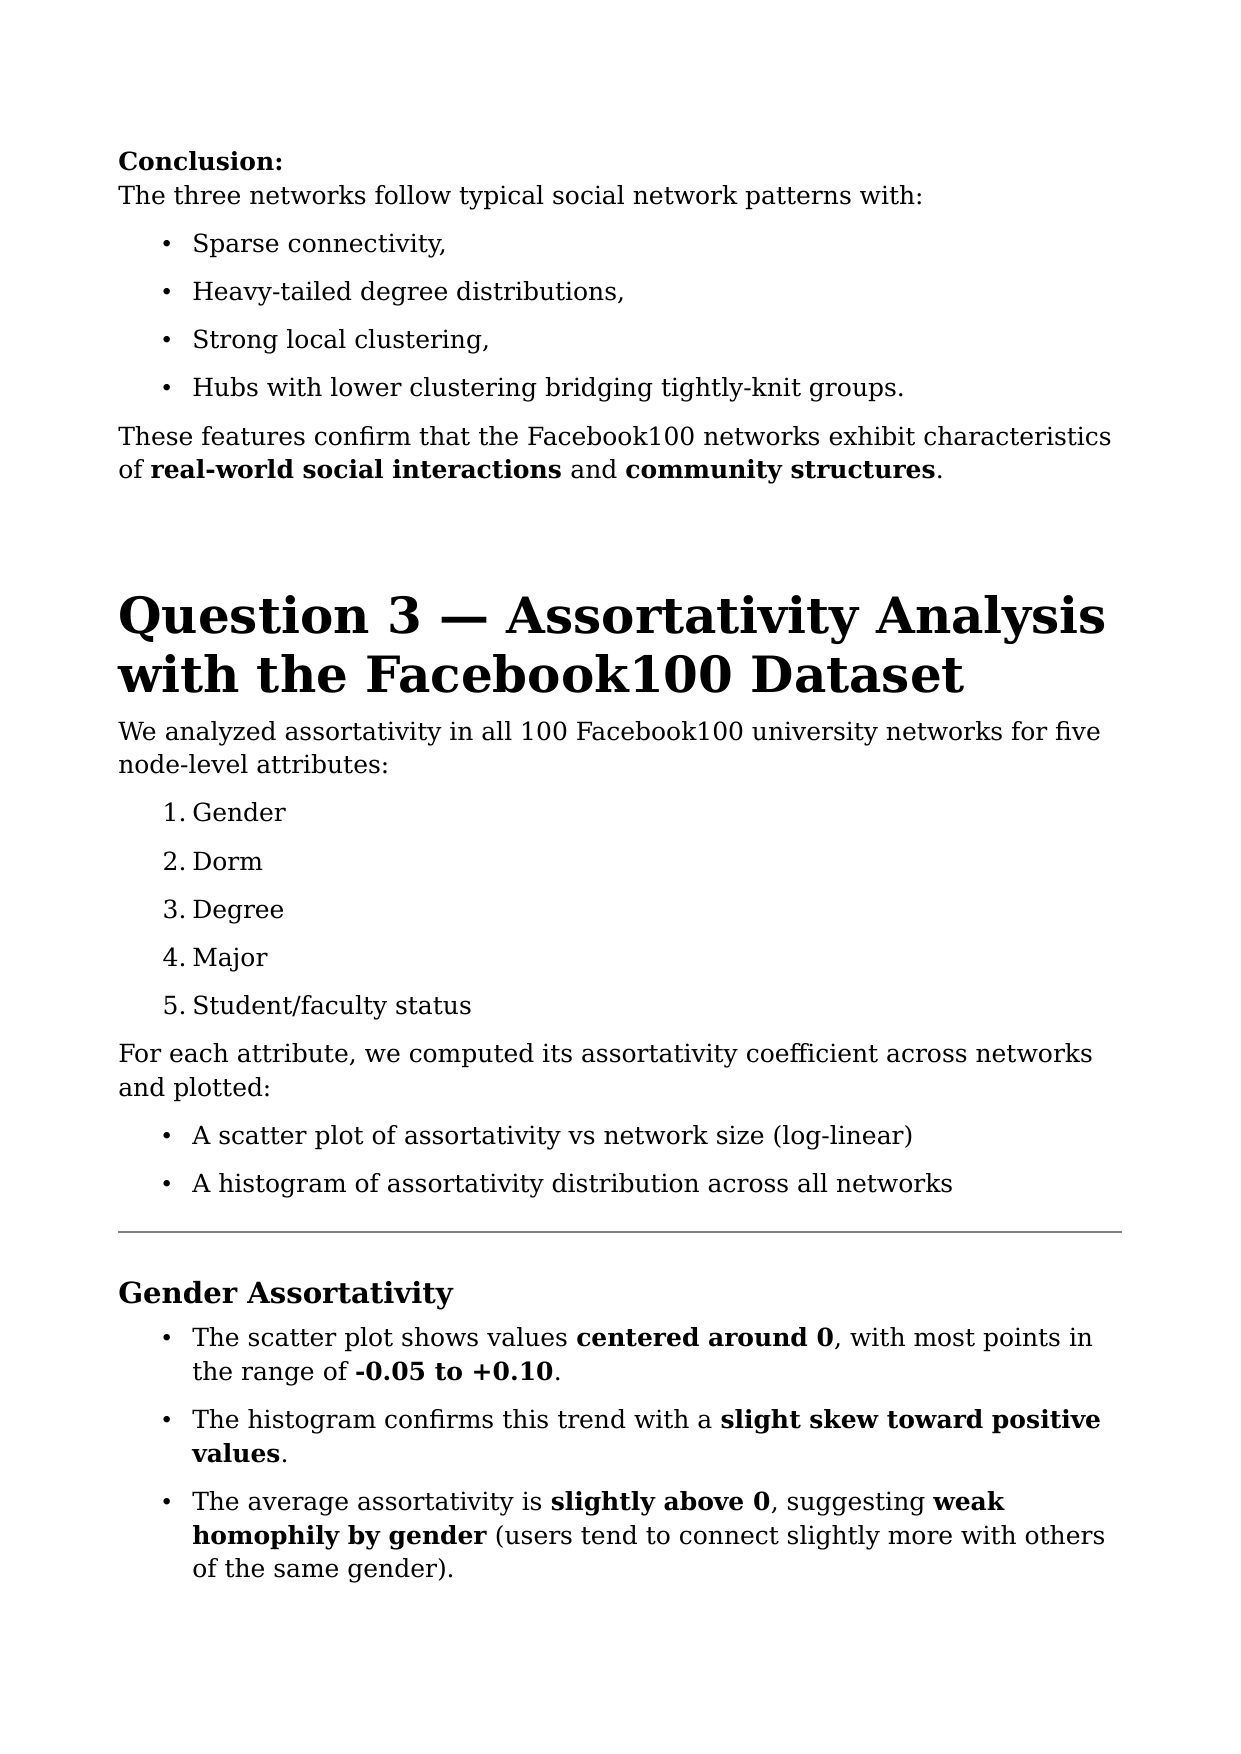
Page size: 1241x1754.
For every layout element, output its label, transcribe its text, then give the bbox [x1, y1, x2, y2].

list The average assortativity is slightly above 0, suggesting weak homophily by gender (users tend to connect slightly more with others of the same gender). [162, 1487, 1122, 1584]
list Dorm [162, 847, 1122, 876]
text For each attribute, we computed its assortativity coefficient across networks and plotted: [118, 1039, 1122, 1102]
list A scatter plot of assortativity vs network size (log-linear) [162, 1121, 1122, 1150]
list A histogram of assortativity distribution across all networks [162, 1169, 1122, 1198]
subtitle Question 3 — Assortativity Analysis with the Facebook100 Dataset [118, 587, 1122, 704]
list Sparse connectivity, [162, 229, 1122, 258]
text These features confirm that the Facebook100 networks exhibit characteristics of real-world social interactions and community structures. [118, 422, 1122, 484]
text We analyzed assortativity in all 100 Facebook100 university networks for five node-level attributes: [118, 717, 1122, 779]
list Degree [162, 895, 1122, 924]
list Major [162, 943, 1122, 972]
list Hubs with lower clustering bridging tightly-knit groups. [162, 373, 1122, 403]
list Gender [162, 798, 1122, 828]
text Conclusion: The three networks follow typical social network patterns with: [118, 147, 1122, 210]
list Strong local clustering, [162, 325, 1122, 354]
subtitle Gender Assortativity [118, 1276, 1122, 1310]
list The histogram confirms this trend with a slight skew toward positive values. [162, 1405, 1122, 1468]
list The scatter plot shows values centered around 0, with most points in the range of -0.05 to +0.10. [162, 1323, 1122, 1386]
list Student/faculty status [162, 991, 1122, 1020]
list Heavy-tailed degree distributions, [162, 277, 1122, 306]
